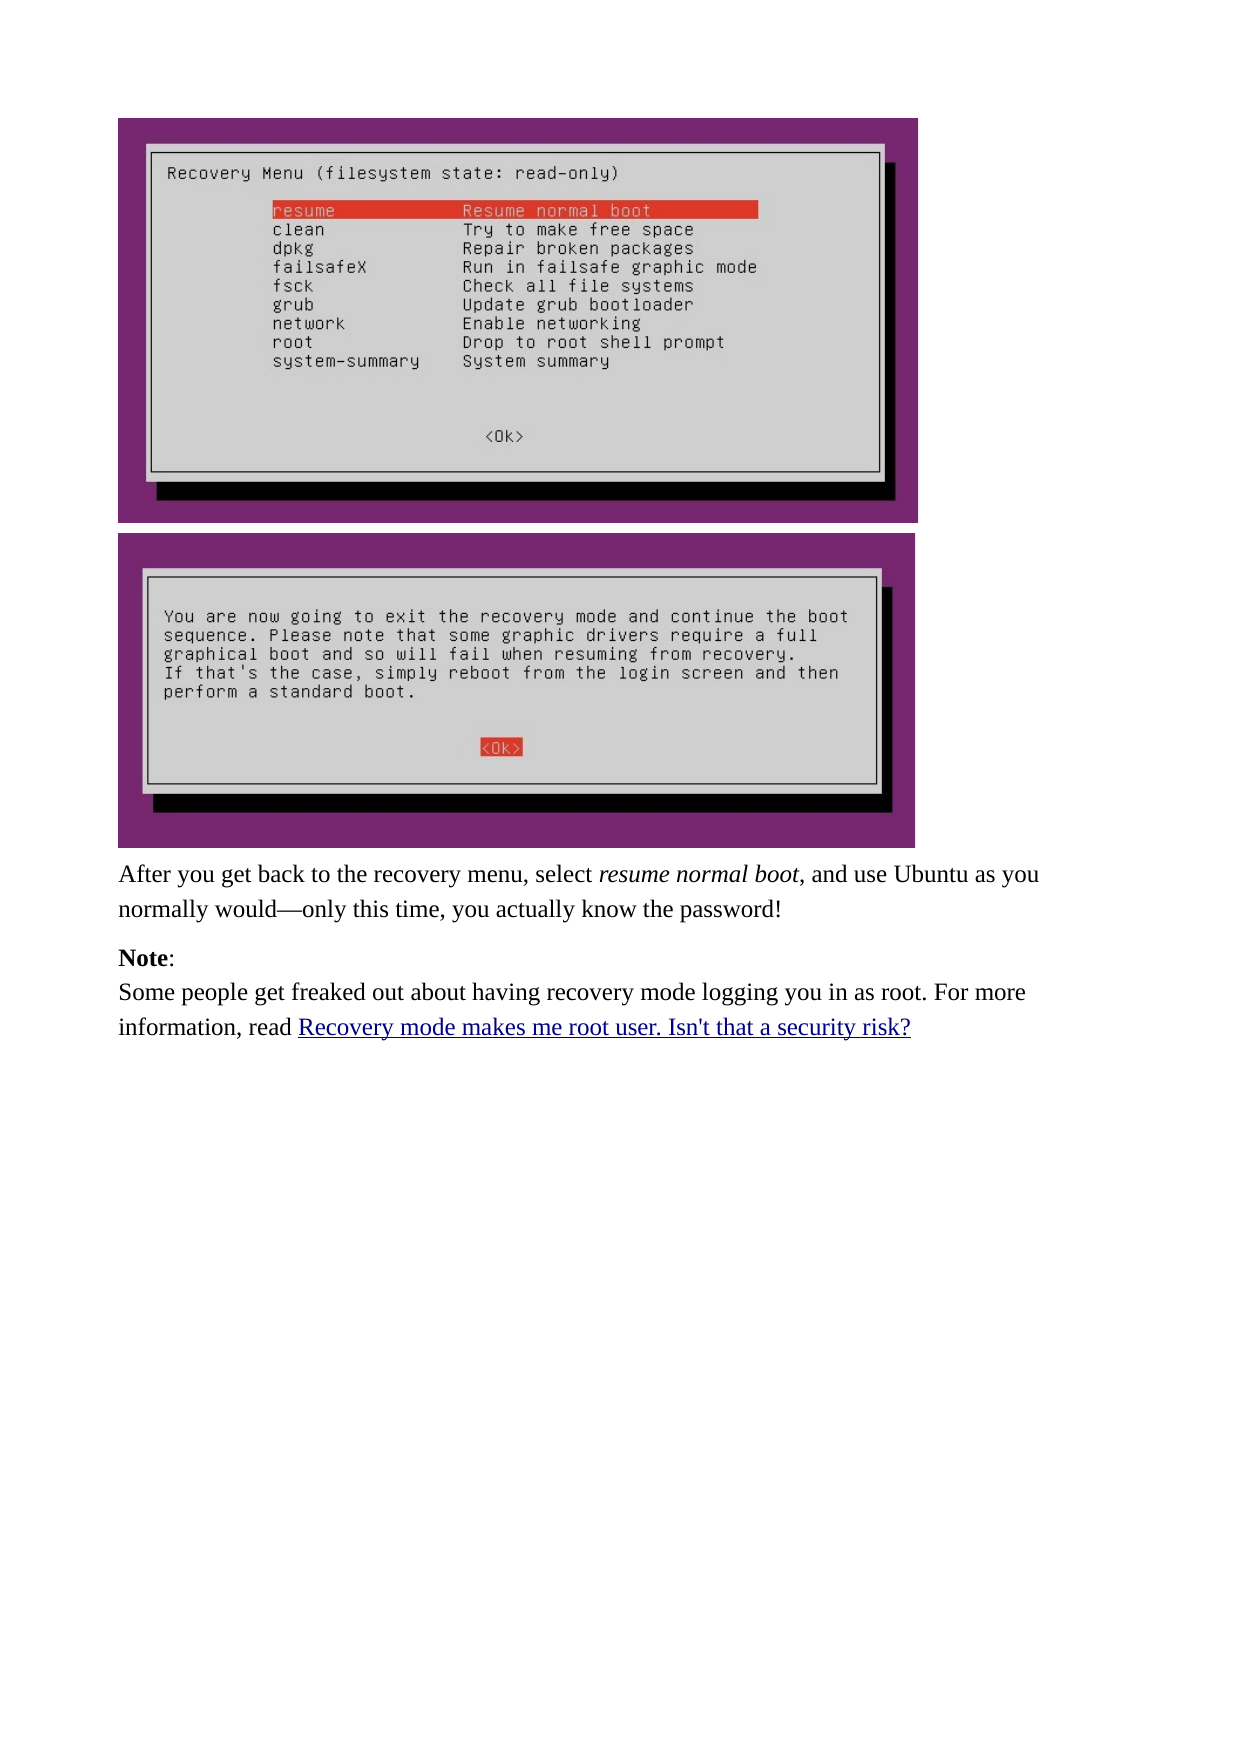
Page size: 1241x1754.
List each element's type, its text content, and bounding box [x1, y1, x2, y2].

picture [118, 533, 915, 848]
text After you get back to the recovery menu, select resume normal boot, and use Ubuntu as you normally would—only this time, you actually know the password! [118, 118, 1122, 922]
text Note: Some people get freaked out about having recovery mode logging you in as root. For more information, read Recovery mode makes me root user. Isn't that a security risk? [118, 943, 1122, 1040]
picture [118, 118, 919, 523]
